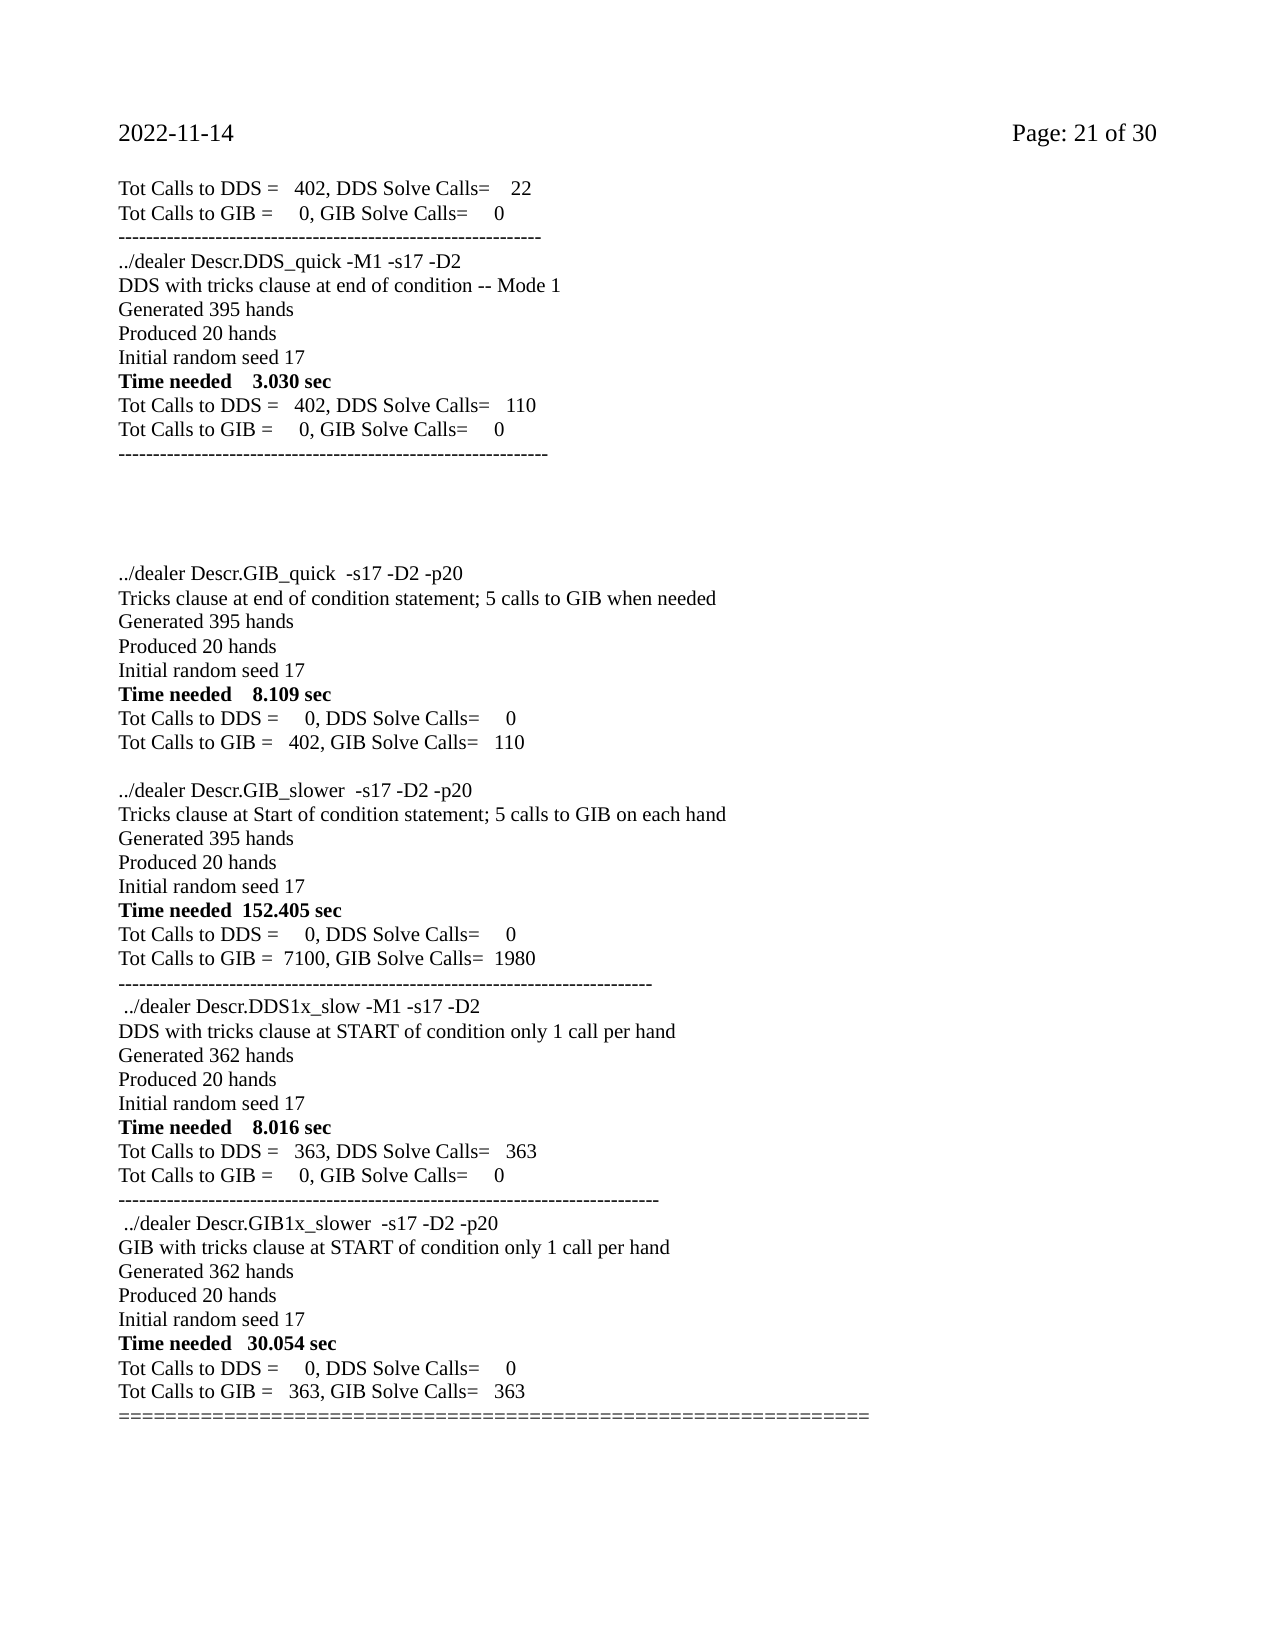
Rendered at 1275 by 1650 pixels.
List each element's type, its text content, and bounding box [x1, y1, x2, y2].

text Produced 20 hands [118, 1067, 1157, 1091]
text Tot Calls to DDS = 0, DDS Solve Calls= 0 [118, 706, 1157, 730]
text Produced 20 hands [118, 1283, 1157, 1307]
text ../dealer Descr.DDS_quick -M1 -s17 -D2 [118, 248, 1157, 273]
text Tot Calls to DDS = 402, DDS Solve Calls= 110 [118, 393, 1157, 417]
text Time needed 30.054 sec [118, 1331, 1157, 1355]
text Tot Calls to DDS = 402, DDS Solve Calls= 22 [118, 176, 1157, 200]
text Time needed 3.030 sec [118, 369, 1157, 393]
text Produced 20 hands [118, 321, 1157, 345]
text Tricks clause at Start of condition statement; 5 calls to GIB on each hand [118, 802, 1157, 826]
text Tricks clause at end of condition statement; 5 calls to GIB when needed [118, 585, 1157, 609]
text ----------------------------------------------------------------------------- [118, 970, 1157, 994]
text Generated 362 hands [118, 1259, 1157, 1283]
text Generated 362 hands [118, 1043, 1157, 1067]
text DDS with tricks clause at START of condition only 1 call per hand [118, 1018, 1157, 1043]
text Tot Calls to GIB = 0, GIB Solve Calls= 0 [118, 1163, 1157, 1187]
text Time needed 152.405 sec [118, 898, 1157, 922]
text Generated 395 hands [118, 826, 1157, 850]
text -------------------------------------------------------------- [118, 441, 1157, 465]
text Tot Calls to GIB = 7100, GIB Solve Calls= 1980 [118, 946, 1157, 970]
text Initial random seed 17 [118, 1091, 1157, 1115]
text Tot Calls to GIB = 0, GIB Solve Calls= 0 [118, 417, 1157, 441]
text Initial random seed 17 [118, 345, 1157, 369]
text Tot Calls to GIB = 363, GIB Solve Calls= 363 [118, 1379, 1157, 1403]
text ================================================================ [118, 1403, 1157, 1428]
text ../dealer Descr.GIB1x_slower -s17 -D2 -p20 [118, 1211, 1157, 1235]
text ../dealer Descr.GIB_quick -s17 -D2 -p20 [118, 561, 1157, 585]
text Initial random seed 17 [118, 874, 1157, 898]
text Tot Calls to DDS = 0, DDS Solve Calls= 0 [118, 922, 1157, 946]
text Generated 395 hands [118, 297, 1157, 321]
text DDS with tricks clause at end of condition -- Mode 1 [118, 273, 1157, 297]
text Initial random seed 17 [118, 1307, 1157, 1331]
text Initial random seed 17 [118, 658, 1157, 682]
text Tot Calls to DDS = 363, DDS Solve Calls= 363 [118, 1139, 1157, 1163]
text Time needed 8.016 sec [118, 1115, 1157, 1139]
text ------------------------------------------------------------------------------ [118, 1187, 1157, 1211]
text Tot Calls to GIB = 402, GIB Solve Calls= 110 [118, 730, 1157, 754]
text Produced 20 hands [118, 633, 1157, 658]
text ../dealer Descr.GIB_slower -s17 -D2 -p20 [118, 778, 1157, 802]
text ../dealer Descr.DDS1x_slow -M1 -s17 -D2 [118, 994, 1157, 1018]
text Tot Calls to DDS = 0, DDS Solve Calls= 0 [118, 1355, 1157, 1379]
text Generated 395 hands [118, 609, 1157, 633]
text Produced 20 hands [118, 850, 1157, 874]
text Time needed 8.109 sec [118, 682, 1157, 706]
text GIB with tricks clause at START of condition only 1 call per hand [118, 1235, 1157, 1259]
text Tot Calls to GIB = 0, GIB Solve Calls= 0 [118, 200, 1157, 224]
text ------------------------------------------------------------- [118, 224, 1157, 248]
